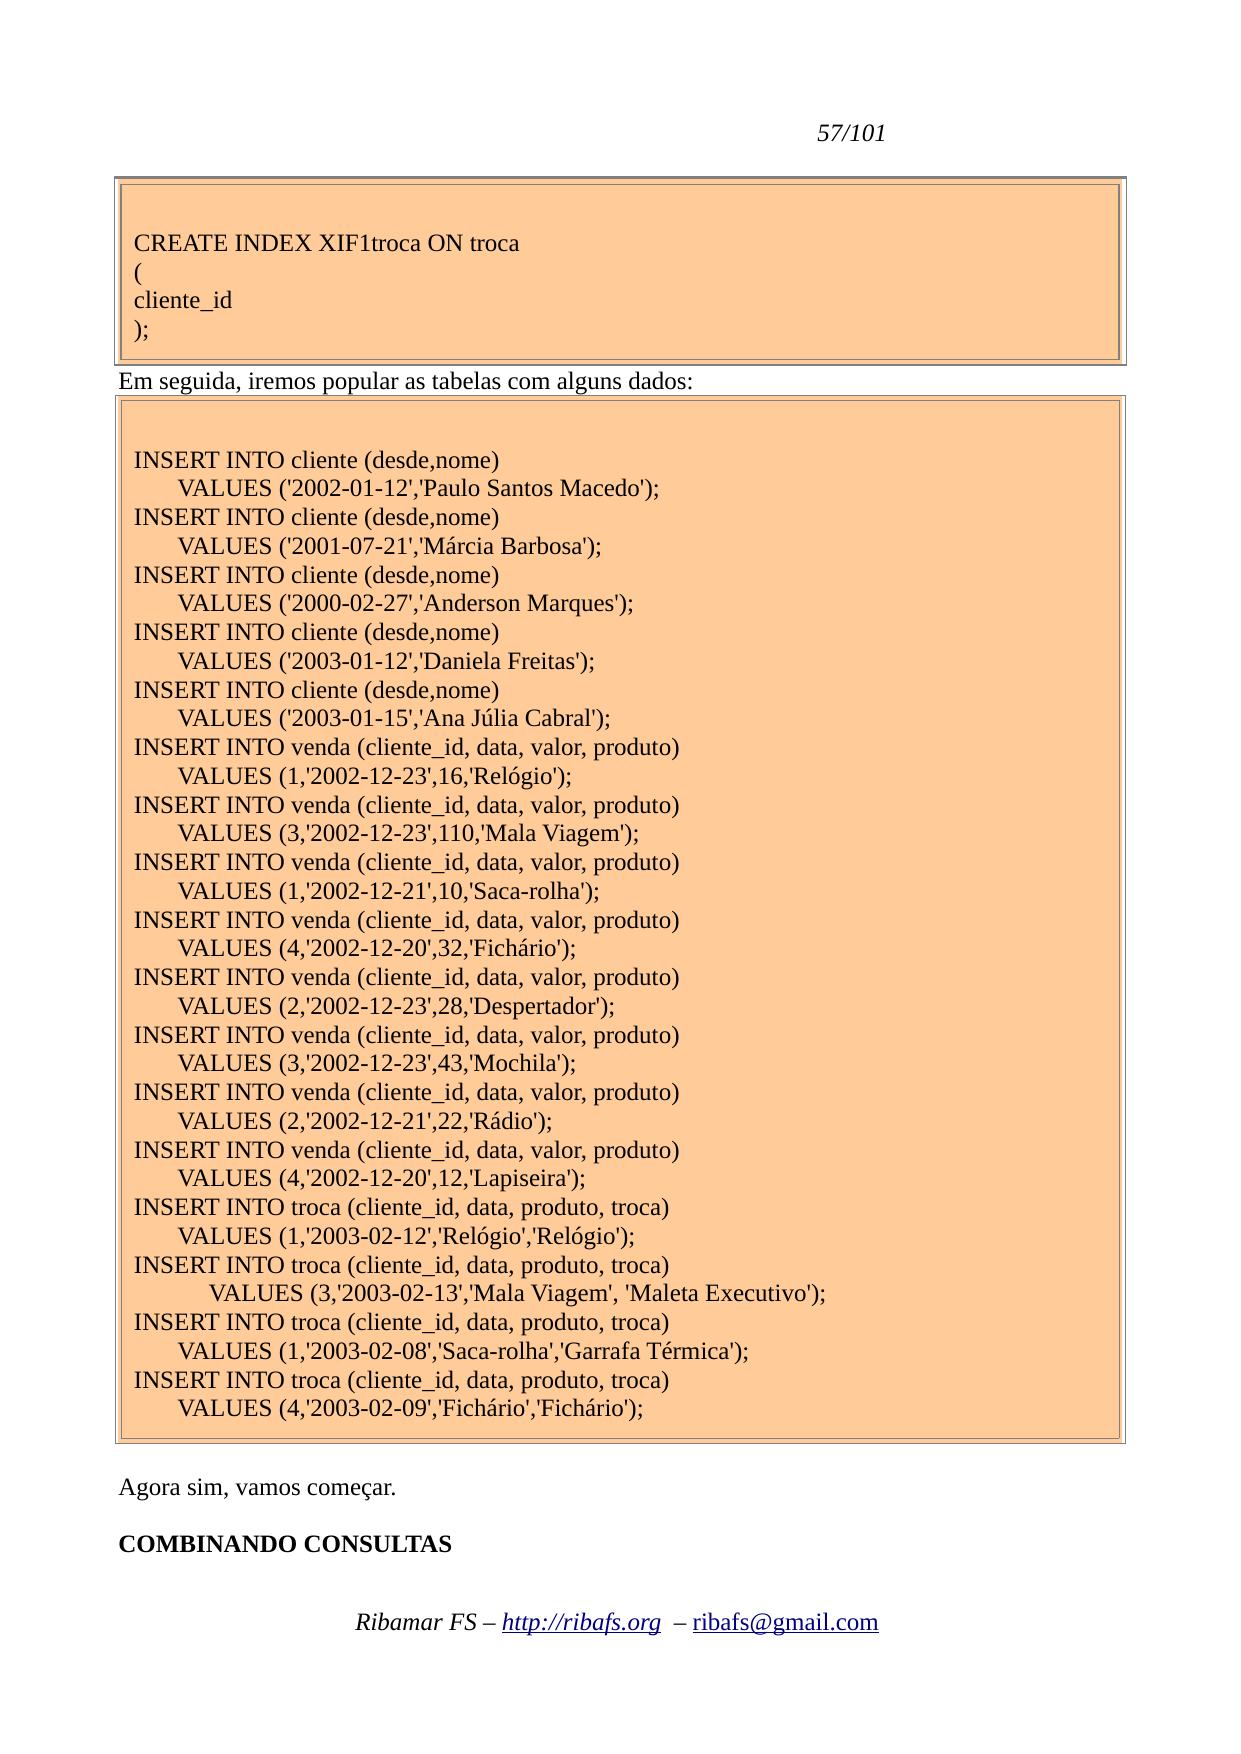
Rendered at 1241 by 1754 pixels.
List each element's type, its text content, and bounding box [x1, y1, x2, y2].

text COMBINANDO CONSULTAS [118, 1529, 1122, 1558]
table_header INSERT INTO cliente (desde,nome) VALUES ('2002-01-12','Paulo Santos Macedo'); INSERT INTO cliente (desde,nome) VALUES ('2001-07-21','Márcia Barbosa'); INSERT INTO cliente (desde,nome) VALUES ('2000-02-27','Anderson Marques'); INSERT INTO cliente (desde,nome) VALUES ('2003-01-12','Daniela Freitas'); INSERT INTO cliente (desde,nome) VALUES ('2003-01-15','Ana Júlia Cabral'); INSERT INTO venda (cliente_id, data, valor, produto) VALUES (1,'2002-12-23',16,'Relógio'); INSERT INTO venda (cliente_id, data, valor, produto) VALUES (3,'2002-12-23',110,'Mala Viagem'); INSERT INTO venda (cliente_id, data, valor, produto) VALUES (1,'2002-12-21',10,'Saca-rolha'); INSERT INTO venda (cliente_id, data, valor, produto) VALUES (4,'2002-12-20',32,'Fichário'); INSERT INTO venda (cliente_id, data, valor, produto) VALUES (2,'2002-12-23',28,'Despertador'); INSERT INTO venda (cliente_id, data, valor, produto) VALUES (3,'2002-12-23',43,'Mochila'); INSERT INTO venda (cliente_id, data, valor, produto) VALUES (2,'2002-12-21',22,'Rádio'); INSERT INTO venda (cliente_id, data, valor, produto) VALUES (4,'2002-12-20',12,'Lapiseira'); INSERT INTO troca (cliente_id, data, produto, troca) VALUES (1,'2003-02-12','Relógio','Relógio'); INSERT INTO troca (cliente_id, data, produto, troca) VALUES (3,'2003-02-13','Mala Viagem', 'Maleta Executivo'); INSERT INTO troca (cliente_id, data, produto, troca) VALUES (1,'2003-02-08','Saca-rolha','Garrafa Térmica'); INSERT INTO troca (cliente_id, data, produto, troca) VALUES (4,'2003-02-09','Fichário','Fichário'); [118, 396, 1122, 1438]
table_header CREATE INDEX XIF1troca ON troca ( cliente_id ); [118, 179, 1122, 359]
text Agora sim, vamos começar. [118, 1472, 1122, 1501]
text Em seguida, iremos popular as tabelas com alguns dados: [118, 366, 1122, 395]
